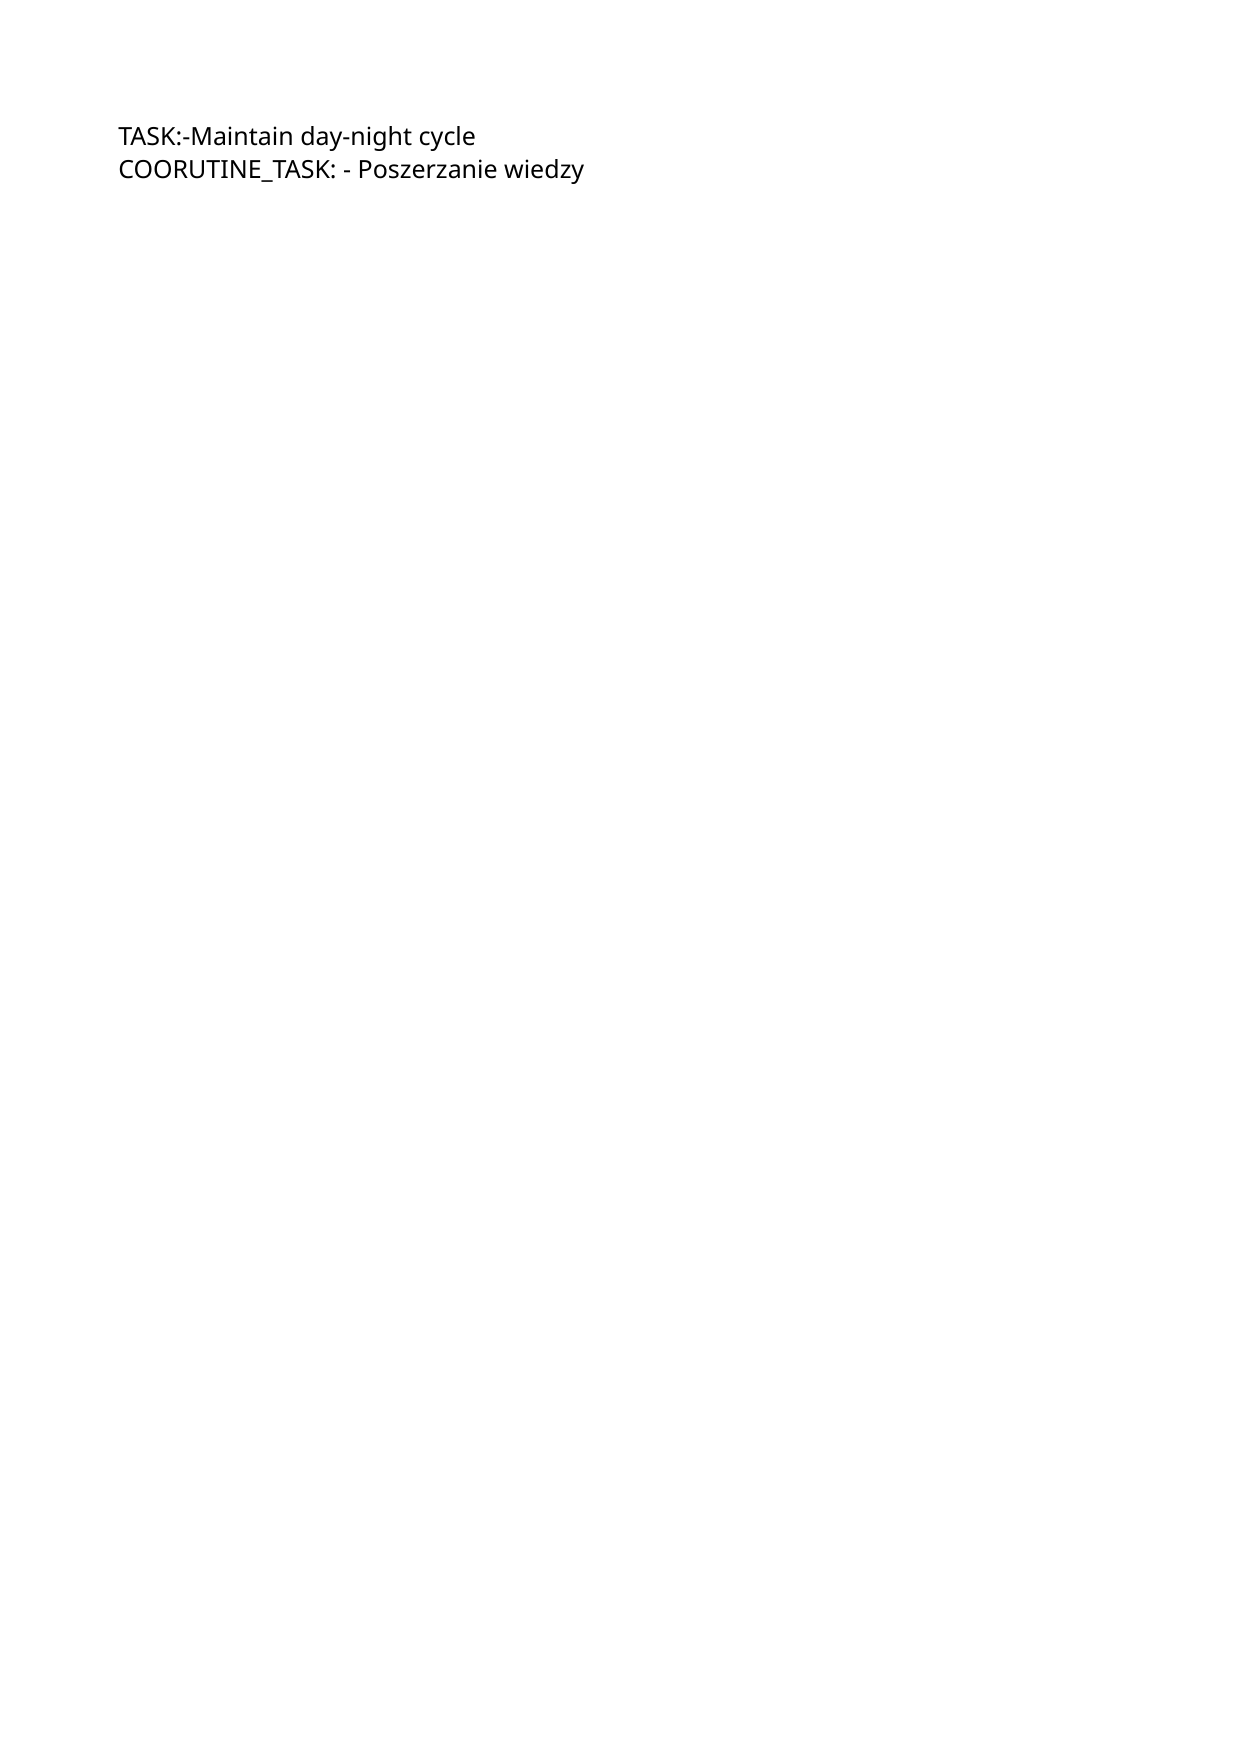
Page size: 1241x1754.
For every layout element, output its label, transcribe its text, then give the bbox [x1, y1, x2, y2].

text COORUTINE_TASK: - Poszerzanie wiedzy [118, 152, 1122, 186]
text TASK:-Maintain day-night cycle [118, 118, 1122, 152]
